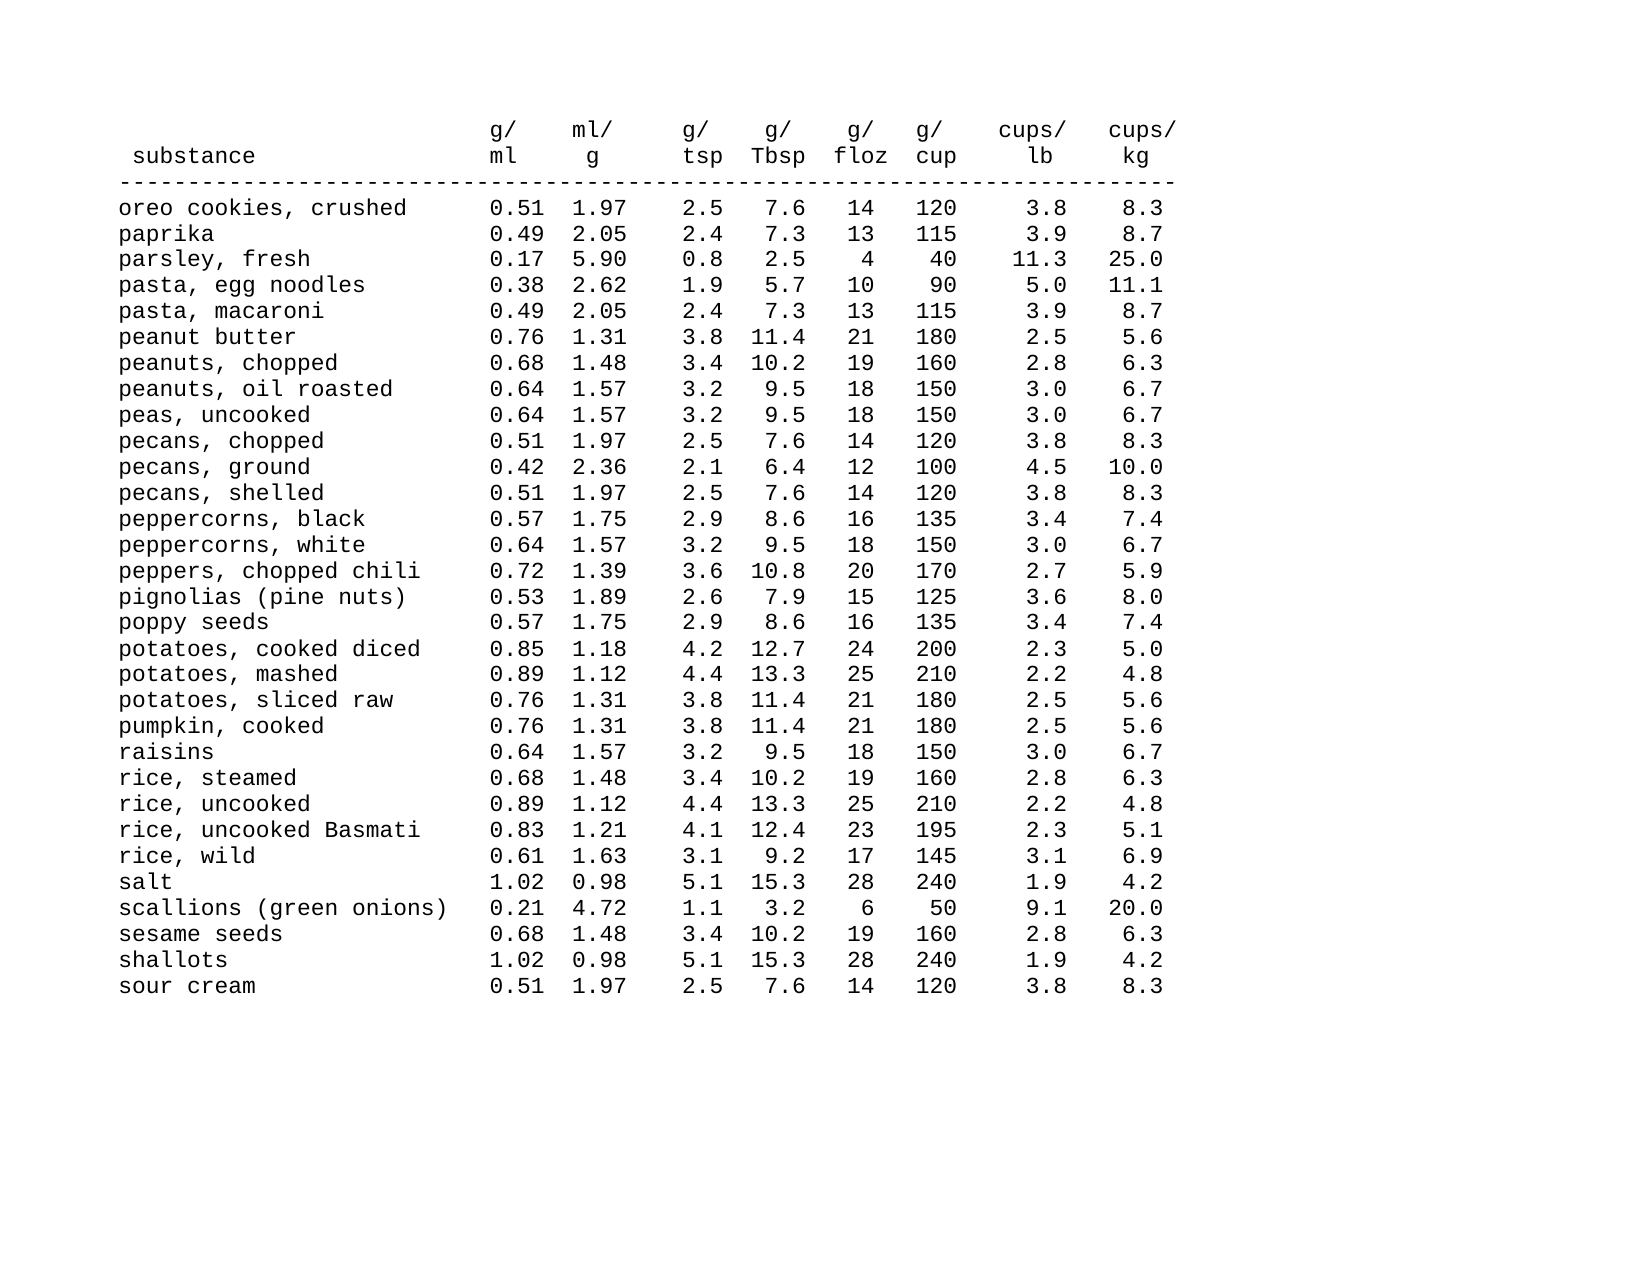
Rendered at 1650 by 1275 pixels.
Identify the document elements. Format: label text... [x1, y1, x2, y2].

text potatoes, sliced raw 0.76 1.31 3.8 11.4 21 180 2.5 5.6 [118, 689, 1532, 715]
text substance ml g tsp Tbsp floz cup lb kg [118, 144, 1532, 170]
text shallots 1.02 0.98 5.1 15.3 28 240 1.9 4.2 [118, 948, 1532, 974]
text raisins 0.64 1.57 3.2 9.5 18 150 3.0 6.7 [118, 741, 1532, 767]
text rice, steamed 0.68 1.48 3.4 10.2 19 160 2.8 6.3 [118, 767, 1532, 792]
text pecans, chopped 0.51 1.97 2.5 7.6 14 120 3.8 8.3 [118, 429, 1532, 455]
text ----------------------------------------------------------------------------- [118, 170, 1532, 196]
text salt 1.02 0.98 5.1 15.3 28 240 1.9 4.2 [118, 870, 1532, 896]
text peppers, chopped chili 0.72 1.39 3.6 10.8 20 170 2.7 5.9 [118, 559, 1532, 585]
text rice, uncooked 0.89 1.12 4.4 13.3 25 210 2.2 4.8 [118, 792, 1532, 818]
text oreo cookies, crushed 0.51 1.97 2.5 7.6 14 120 3.8 8.3 [118, 196, 1532, 222]
text potatoes, cooked diced 0.85 1.18 4.2 12.7 24 200 2.3 5.0 [118, 637, 1532, 663]
text peanuts, oil roasted 0.64 1.57 3.2 9.5 18 150 3.0 6.7 [118, 377, 1532, 403]
text peanuts, chopped 0.68 1.48 3.4 10.2 19 160 2.8 6.3 [118, 352, 1532, 377]
text poppy seeds 0.57 1.75 2.9 8.6 16 135 3.4 7.4 [118, 611, 1532, 637]
text sesame seeds 0.68 1.48 3.4 10.2 19 160 2.8 6.3 [118, 922, 1532, 948]
text peppercorns, white 0.64 1.57 3.2 9.5 18 150 3.0 6.7 [118, 533, 1532, 559]
text pecans, shelled 0.51 1.97 2.5 7.6 14 120 3.8 8.3 [118, 481, 1532, 507]
text potatoes, mashed 0.89 1.12 4.4 13.3 25 210 2.2 4.8 [118, 663, 1532, 689]
text peanut butter 0.76 1.31 3.8 11.4 21 180 2.5 5.6 [118, 326, 1532, 352]
text peppercorns, black 0.57 1.75 2.9 8.6 16 135 3.4 7.4 [118, 507, 1532, 533]
text pasta, egg noodles 0.38 2.62 1.9 5.7 10 90 5.0 11.1 [118, 274, 1532, 300]
text parsley, fresh 0.17 5.90 0.8 2.5 4 40 11.3 25.0 [118, 248, 1532, 274]
text pumpkin, cooked 0.76 1.31 3.8 11.4 21 180 2.5 5.6 [118, 715, 1532, 741]
text rice, uncooked Basmati 0.83 1.21 4.1 12.4 23 195 2.3 5.1 [118, 818, 1532, 844]
text sour cream 0.51 1.97 2.5 7.6 14 120 3.8 8.3 [118, 974, 1532, 1000]
text pecans, ground 0.42 2.36 2.1 6.4 12 100 4.5 10.0 [118, 455, 1532, 481]
text pasta, macaroni 0.49 2.05 2.4 7.3 13 115 3.9 8.7 [118, 300, 1532, 326]
text pignolias (pine nuts) 0.53 1.89 2.6 7.9 15 125 3.6 8.0 [118, 585, 1532, 611]
text paprika 0.49 2.05 2.4 7.3 13 115 3.9 8.7 [118, 222, 1532, 248]
text scallions (green onions) 0.21 4.72 1.1 3.2 6 50 9.1 20.0 [118, 896, 1532, 922]
text peas, uncooked 0.64 1.57 3.2 9.5 18 150 3.0 6.7 [118, 403, 1532, 429]
text g/ ml/ g/ g/ g/ g/ cups/ cups/ [118, 118, 1532, 144]
text rice, wild 0.61 1.63 3.1 9.2 17 145 3.1 6.9 [118, 844, 1532, 870]
